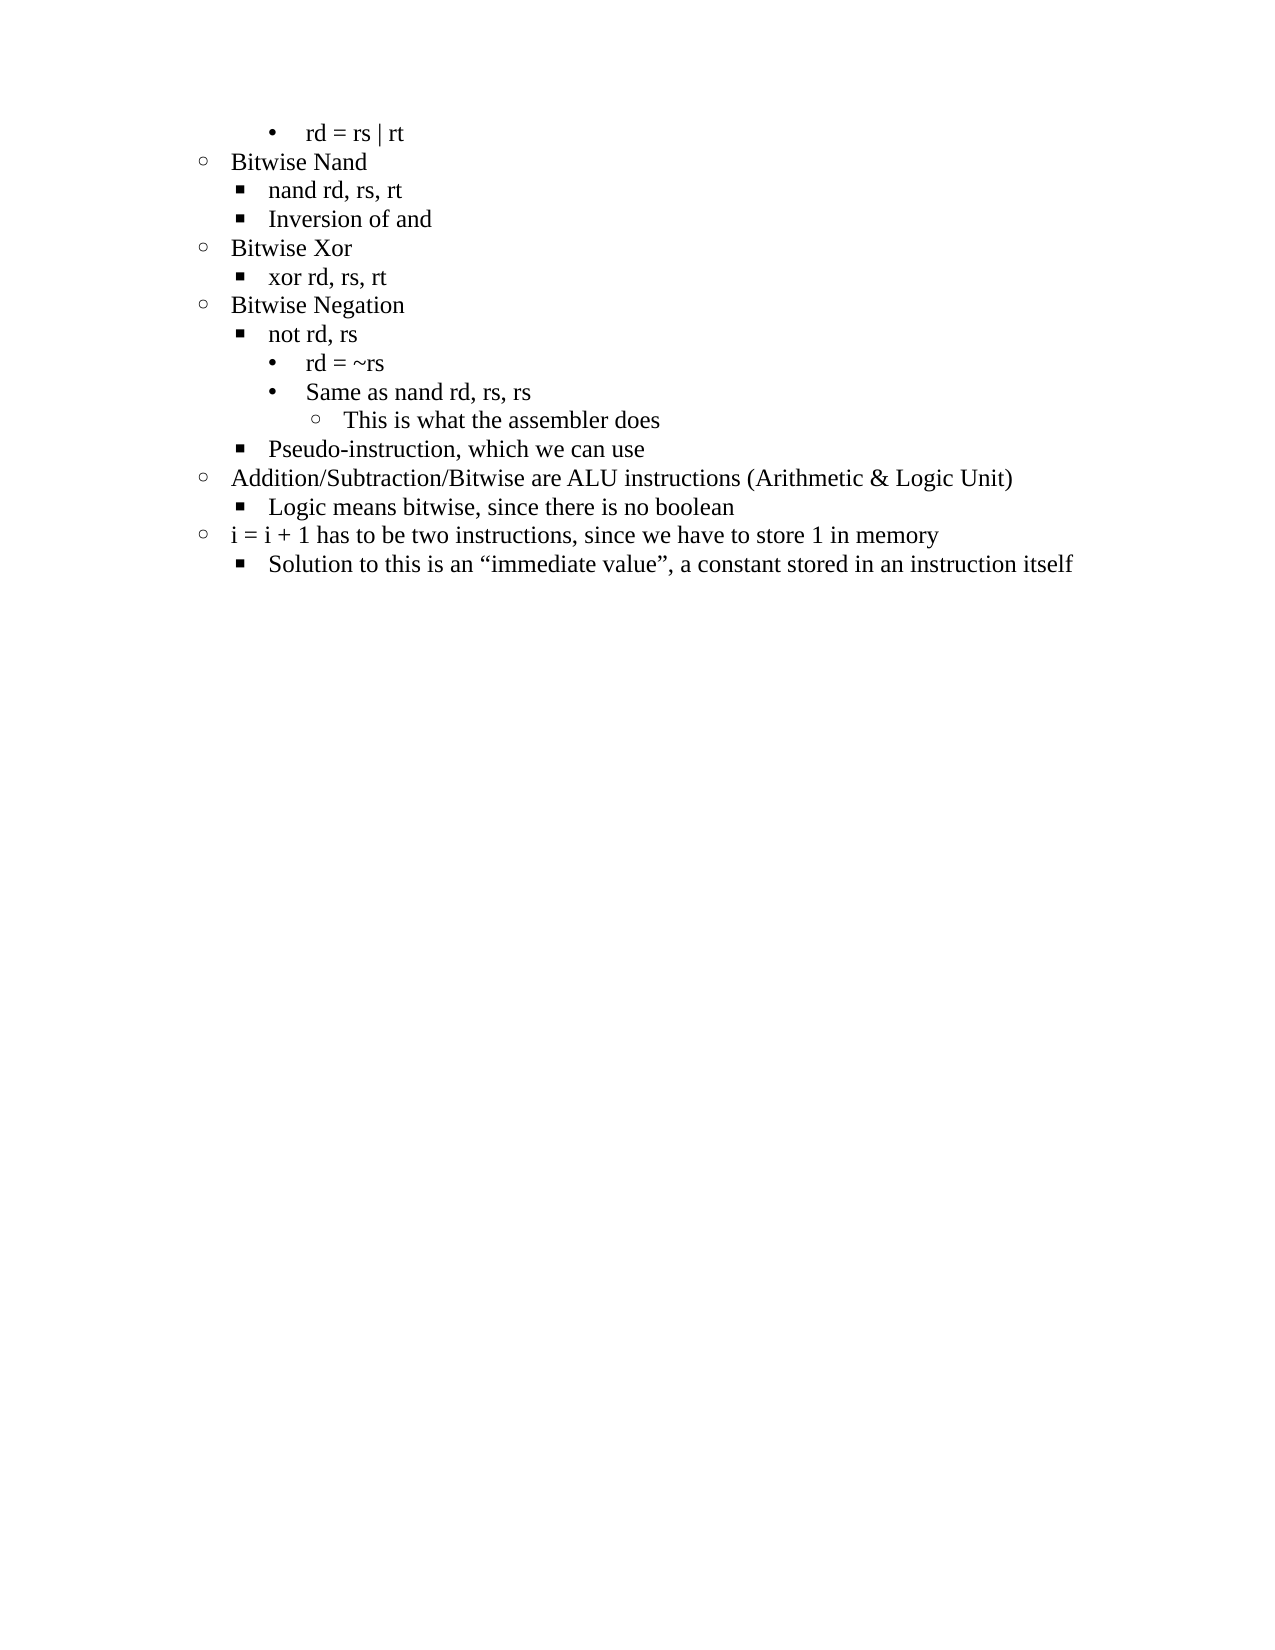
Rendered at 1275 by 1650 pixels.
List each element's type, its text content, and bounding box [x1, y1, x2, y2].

list not rd, rs [231, 319, 1157, 348]
list Pseudo-instruction, which we can use [231, 434, 1157, 463]
list Bitwise Negation [193, 291, 1157, 319]
list Bitwise Nand [193, 147, 1157, 176]
list Inversion of and [231, 204, 1157, 233]
list xor rd, rs, rt [231, 262, 1157, 291]
list nand rd, rs, rt [231, 176, 1157, 204]
list rd = rs | rt [268, 118, 1157, 147]
list rd = ~rs [268, 348, 1157, 377]
list Addition/Subtraction/Bitwise are ALU instructions (Arithmetic & Logic Unit) [193, 463, 1157, 492]
list i = i + 1 has to be two instructions, since we have to store 1 in memory [193, 521, 1157, 549]
list Bitwise Xor [193, 233, 1157, 262]
list Logic means bitwise, since there is no boolean [231, 492, 1157, 521]
list Same as nand rd, rs, rs [268, 377, 1157, 406]
list Solution to this is an “immediate value”, a constant stored in an instruction itself [231, 549, 1157, 636]
list This is what the assembler does [306, 406, 1157, 434]
